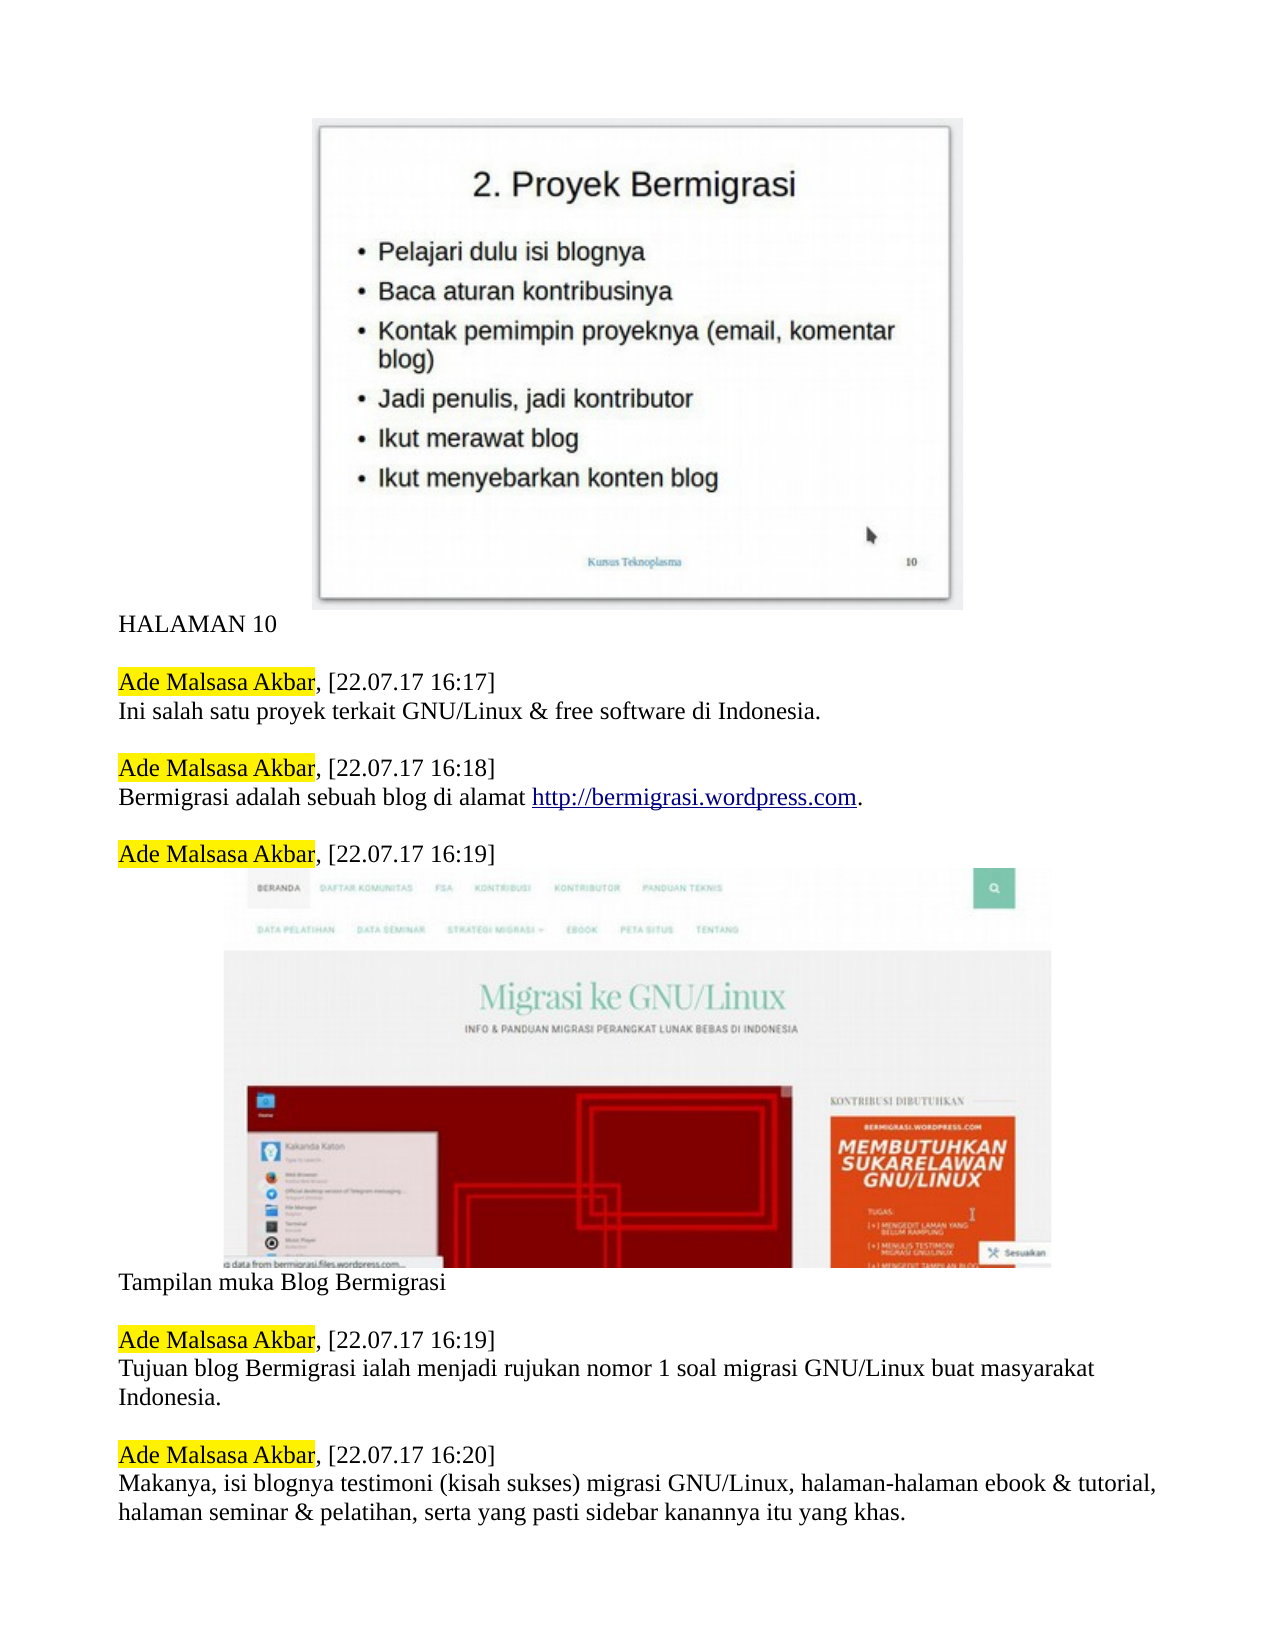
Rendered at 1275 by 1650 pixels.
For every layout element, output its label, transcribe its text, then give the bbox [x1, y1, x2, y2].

text Ade Malsasa Akbar, [22.07.17 16:19] [118, 839, 1157, 868]
picture [223, 868, 1052, 1268]
text Ade Malsasa Akbar, [22.07.17 16:18] [118, 753, 1157, 782]
text Tampilan muka Blog Bermigrasi [118, 868, 1157, 1296]
text Bermigrasi adalah sebuah blog di alamat http://bermigrasi.wordpress.com. [118, 782, 1157, 811]
text Makanya, isi blognya testimoni (kisah sukses) migrasi GNU/Linux, halaman-halaman ebook & tutorial, halaman seminar & pelatihan, serta yang pasti sidebar kanannya itu yang khas. [118, 1468, 1157, 1526]
text Ini salah satu proyek terkait GNU/Linux & free software di Indonesia. [118, 696, 1157, 724]
text Ade Malsasa Akbar, [22.07.17 16:20] [118, 1440, 1157, 1468]
text Ade Malsasa Akbar, [22.07.17 16:17] [118, 667, 1157, 696]
picture [311, 118, 964, 610]
text HALAMAN 10 [118, 118, 1157, 638]
text Tujuan blog Bermigrasi ialah menjadi rujukan nomor 1 soal migrasi GNU/Linux buat masyarakat Indonesia. [118, 1353, 1157, 1411]
text Ade Malsasa Akbar, [22.07.17 16:19] [118, 1325, 1157, 1353]
